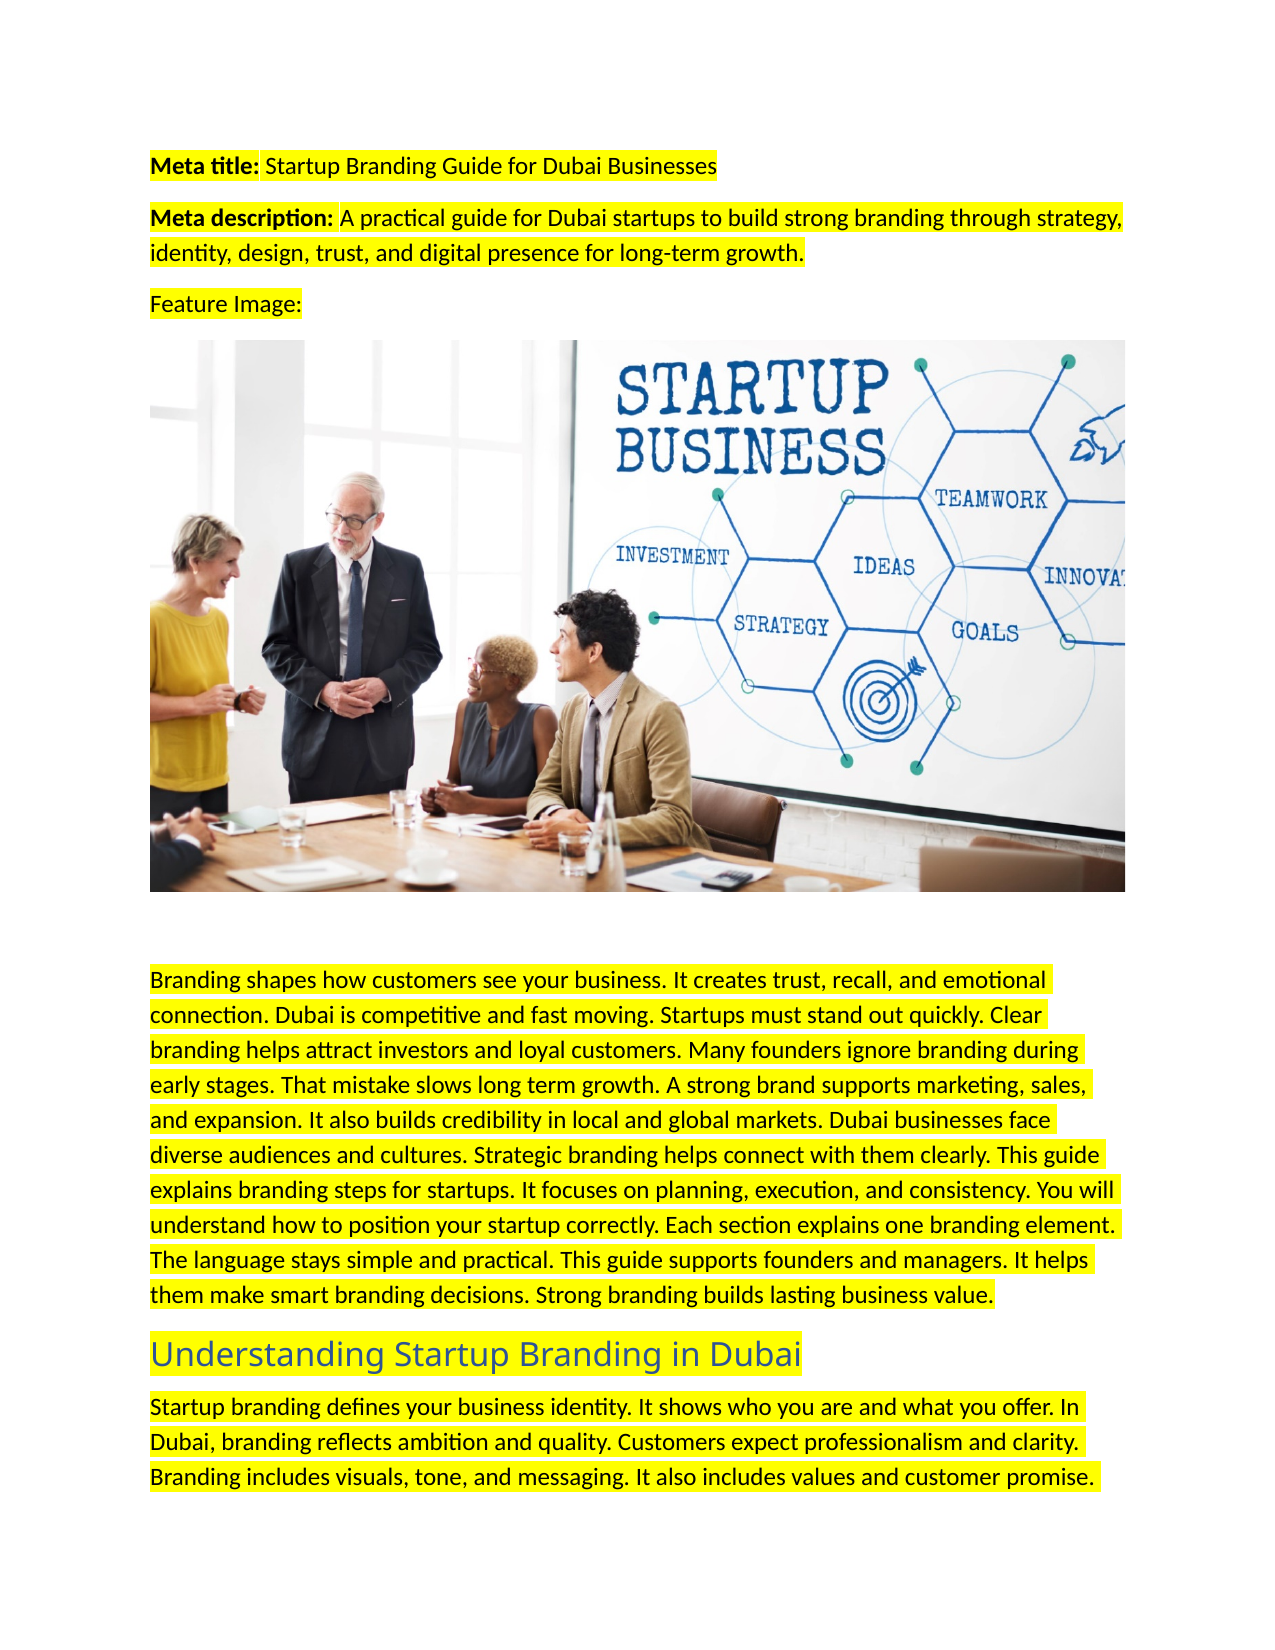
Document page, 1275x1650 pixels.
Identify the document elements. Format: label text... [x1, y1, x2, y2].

subtitle Understanding Startup Branding in Dubai [150, 1331, 1125, 1376]
text Branding shapes how customers see your business. It creates trust, recall, and emotional connection. Dubai is competitive and fast moving. Startups must stand out quickly. Clear branding helps attract investors and loyal customers. Many founders ignore branding during early stages. That mistake slows long term growth. A strong brand supports marketing, sales, and expansion. It also builds credibility in local and global markets. Dubai businesses face diverse audiences and cultures. Strategic branding helps connect with them clearly. This guide explains branding steps for startups. It focuses on planning, execution, and consistency. You will understand how to position your startup correctly. Each section explains one branding element. The language stays simple and practical. This guide supports founders and managers. It helps them make smart branding decisions. Strong branding builds lasting business value. [150, 964, 1125, 1309]
text Meta description: A practical guide for Dubai startups to build strong branding through strategy, identity, design, trust, and digital presence for long-term growth. [150, 202, 1125, 267]
text Meta title: Startup Branding Guide for Dubai Businesses [150, 150, 1125, 181]
text Feature Image: [150, 288, 1125, 319]
text Startup branding defines your business identity. It shows who you are and what you offer. In Dubai, branding reflects ambition and quality. Customers expect professionalism and clarity. Branding includes visuals, tone, and messaging. It also includes values and customer promise. [150, 1391, 1125, 1492]
picture [150, 340, 1125, 892]
